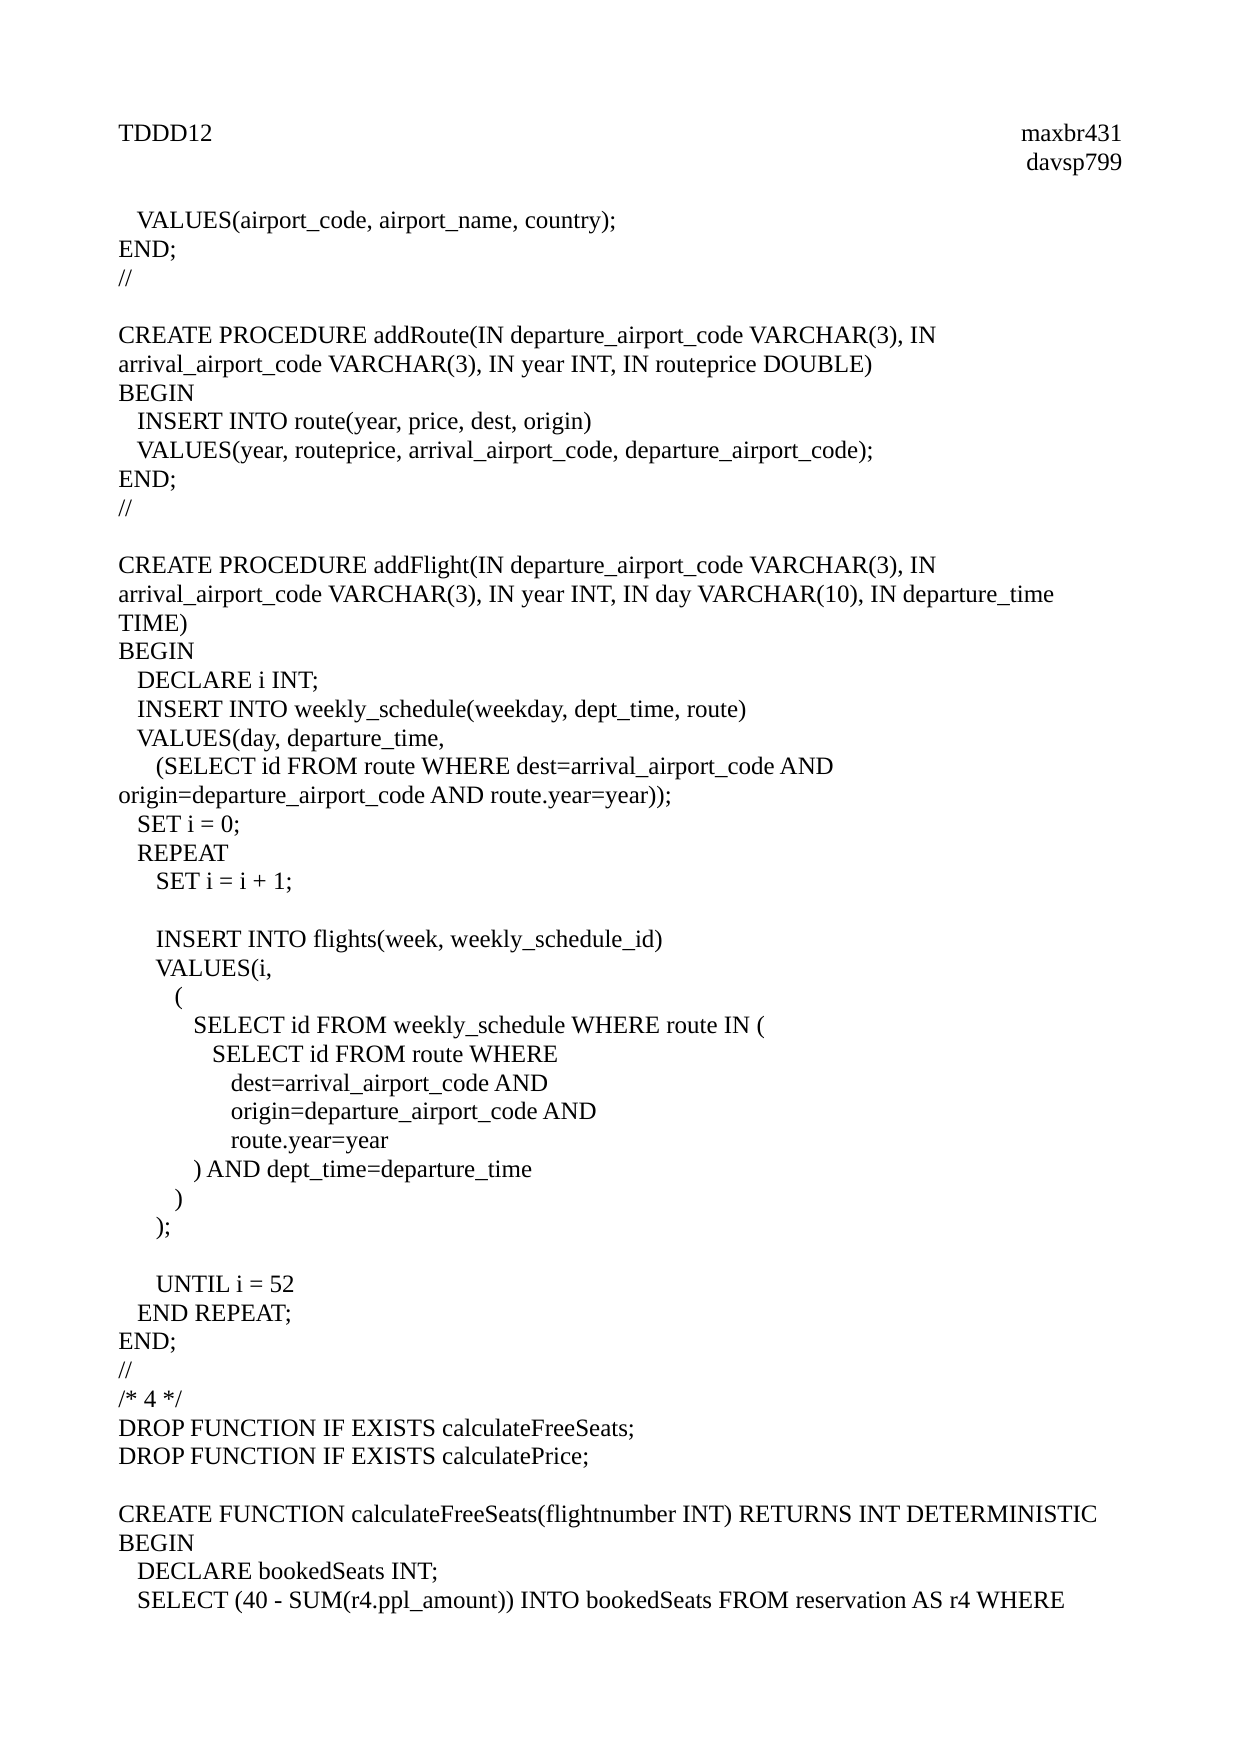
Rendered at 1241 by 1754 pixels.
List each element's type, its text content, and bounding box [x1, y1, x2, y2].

text VALUES(year, routeprice, arrival_airport_code, departure_airport_code); [118, 435, 1122, 464]
text UNTIL i = 52 [118, 1269, 1122, 1298]
text VALUES(i, [118, 953, 1122, 981]
text INSERT INTO route(year, price, dest, origin) [118, 406, 1122, 435]
text SELECT id FROM route WHERE [118, 1039, 1122, 1068]
text CREATE PROCEDURE addRoute(IN departure_airport_code VARCHAR(3), IN arrival_airport_code VARCHAR(3), IN year INT, IN routeprice DOUBLE) [118, 320, 1122, 378]
text INSERT INTO weekly_schedule(weekday, dept_time, route) [118, 694, 1122, 723]
text ); [118, 1211, 1122, 1240]
text DROP FUNCTION IF EXISTS calculatePrice; [118, 1441, 1122, 1470]
text (SELECT id FROM route WHERE dest=arrival_airport_code AND origin=departure_airport_code AND route.year=year)); [118, 751, 1122, 809]
text REPEAT [118, 838, 1122, 866]
text SET i = 0; [118, 809, 1122, 838]
text BEGIN [118, 636, 1122, 665]
text route.year=year [118, 1125, 1122, 1154]
text END REPEAT; [118, 1298, 1122, 1326]
text SELECT (40 - SUM(r4.ppl_amount)) INTO bookedSeats FROM reservation AS r4 WHERE [118, 1585, 1122, 1614]
text DECLARE i INT; [118, 665, 1122, 694]
text ( [118, 981, 1122, 1010]
text CREATE PROCEDURE addFlight(IN departure_airport_code VARCHAR(3), IN arrival_airport_code VARCHAR(3), IN year INT, IN day VARCHAR(10), IN departure_time TIME) [118, 550, 1122, 636]
text INSERT INTO flights(week, weekly_schedule_id) [118, 924, 1122, 953]
text DROP FUNCTION IF EXISTS calculateFreeSeats; [118, 1413, 1122, 1441]
text // [118, 263, 1122, 291]
text SELECT id FROM weekly_schedule WHERE route IN ( [118, 1010, 1122, 1039]
text END; [118, 464, 1122, 493]
text CREATE FUNCTION calculateFreeSeats(flightnumber INT) RETURNS INT DETERMINISTIC [118, 1499, 1122, 1528]
text VALUES(airport_code, airport_name, country); [118, 205, 1122, 234]
text BEGIN [118, 378, 1122, 406]
text END; [118, 1326, 1122, 1355]
text dest=arrival_airport_code AND [118, 1068, 1122, 1096]
text DECLARE bookedSeats INT; [118, 1556, 1122, 1585]
text VALUES(day, departure_time, [118, 723, 1122, 751]
text ) [118, 1183, 1122, 1211]
text SET i = i + 1; [118, 866, 1122, 895]
text END; [118, 234, 1122, 263]
text ) AND dept_time=departure_time [118, 1154, 1122, 1183]
text // [118, 493, 1122, 521]
text // [118, 1355, 1122, 1384]
text origin=departure_airport_code AND [118, 1096, 1122, 1125]
text /* 4 */ [118, 1384, 1122, 1413]
text BEGIN [118, 1528, 1122, 1556]
